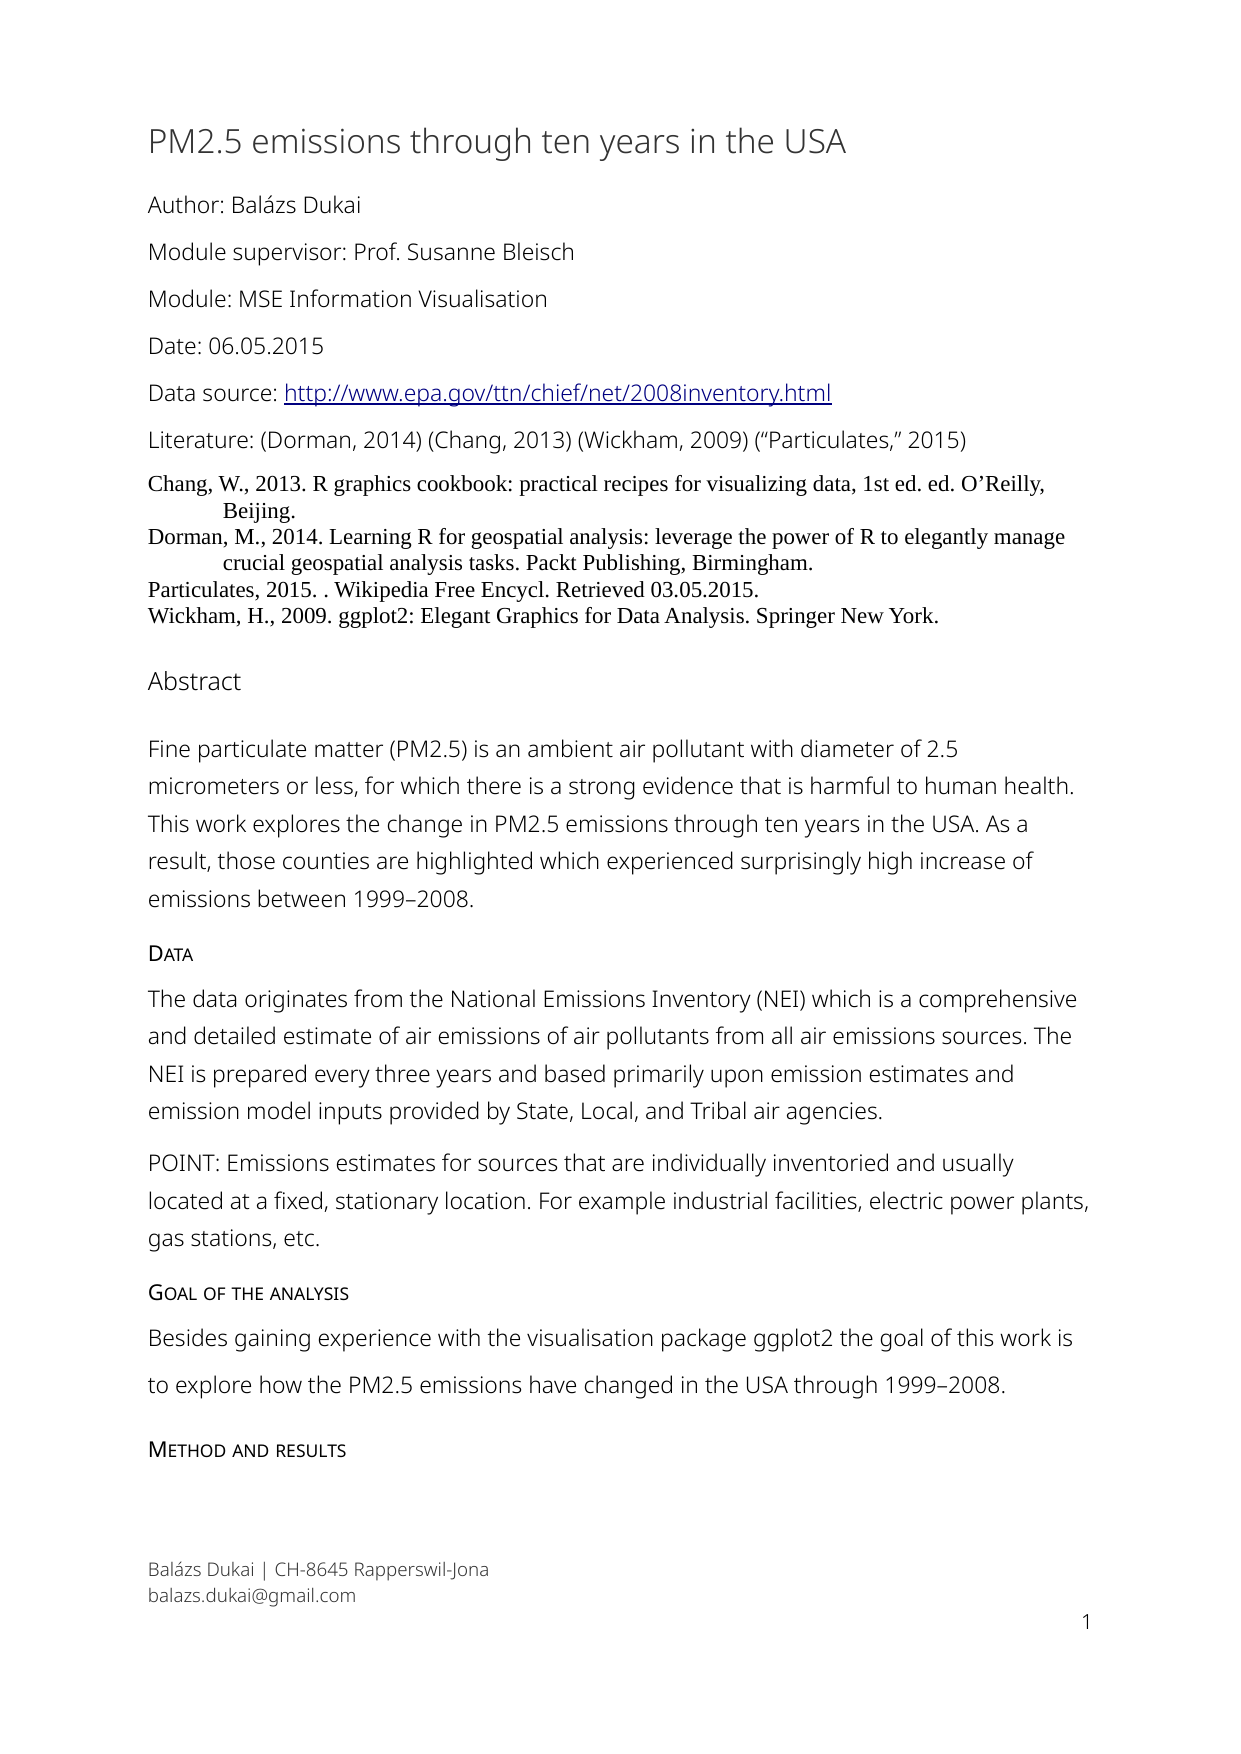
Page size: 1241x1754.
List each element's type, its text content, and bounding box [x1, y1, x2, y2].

text Date: 06.05.2015 [148, 330, 1093, 361]
text Particulates, 2015. . Wikipedia Free Encycl. Retrieved 03.05.2015. [148, 576, 1093, 602]
text Dorman, M., 2014. Learning R for geospatial analysis: leverage the power of R to elegantly manage crucial geospatial analysis tasks. Packt Publishing, Birmingham. [148, 523, 1093, 576]
text Author: Balázs Dukai [148, 189, 1093, 220]
text Wickham, H., 2009. ggplot2: Elegant Graphics for Data Analysis. Springer New York. [148, 602, 1093, 628]
text POINT: Emissions estimates for sources that are individually inventoried and usually located at a fixed, stationary location. For example industrial facilities, electric power plants, gas stations, etc. [148, 1147, 1093, 1253]
text Literature: (Dorman, 2014) (Chang, 2013) (Wickham, 2009) (“Particulates,” 2015) [148, 423, 1093, 455]
text Fine particulate matter (PM2.5) is an ambient air pollutant with diameter of 2.5 micrometers or less, for which there is a strong evidence that is harmful to human health. This work explores the change in PM2.5 emissions through ten years in the USA. As a result, those counties are highlighted which experienced surprisingly high increase of emissions between 1999–2008. [148, 733, 1093, 914]
text Data source: http://www.epa.gov/ttn/chief/net/2008inventory.html [148, 377, 1093, 408]
subtitle Goal of the analysis [148, 1277, 1093, 1307]
subtitle Abstract [148, 664, 1093, 698]
subtitle Method and results [148, 1433, 1093, 1463]
text Module: MSE Information Visualisation [148, 283, 1093, 314]
text Chang, W., 2013. R graphics cookbook: practical recipes for visualizing data, 1st ed. ed. O’Reilly, Beijing. [148, 470, 1093, 523]
text Besides gaining experience with the visualisation package ggplot2 the goal of this work is to explore how the PM2.5 emissions have changed in the USA through 1999–2008. [148, 1322, 1093, 1400]
subtitle PM2.5 emissions through ten years in the USA [148, 118, 1093, 163]
text Module supervisor: Prof. Susanne Bleisch [148, 236, 1093, 267]
text The data originates from the National Emissions Inventory (NEI) which is a comprehensive and detailed estimate of air emissions of air pollutants from all air emissions sources. The NEI is prepared every three years and based primarily upon emission estimates and emission model inputs provided by State, Local, and Tribal air agencies. [148, 983, 1093, 1126]
subtitle Data [148, 938, 1093, 968]
